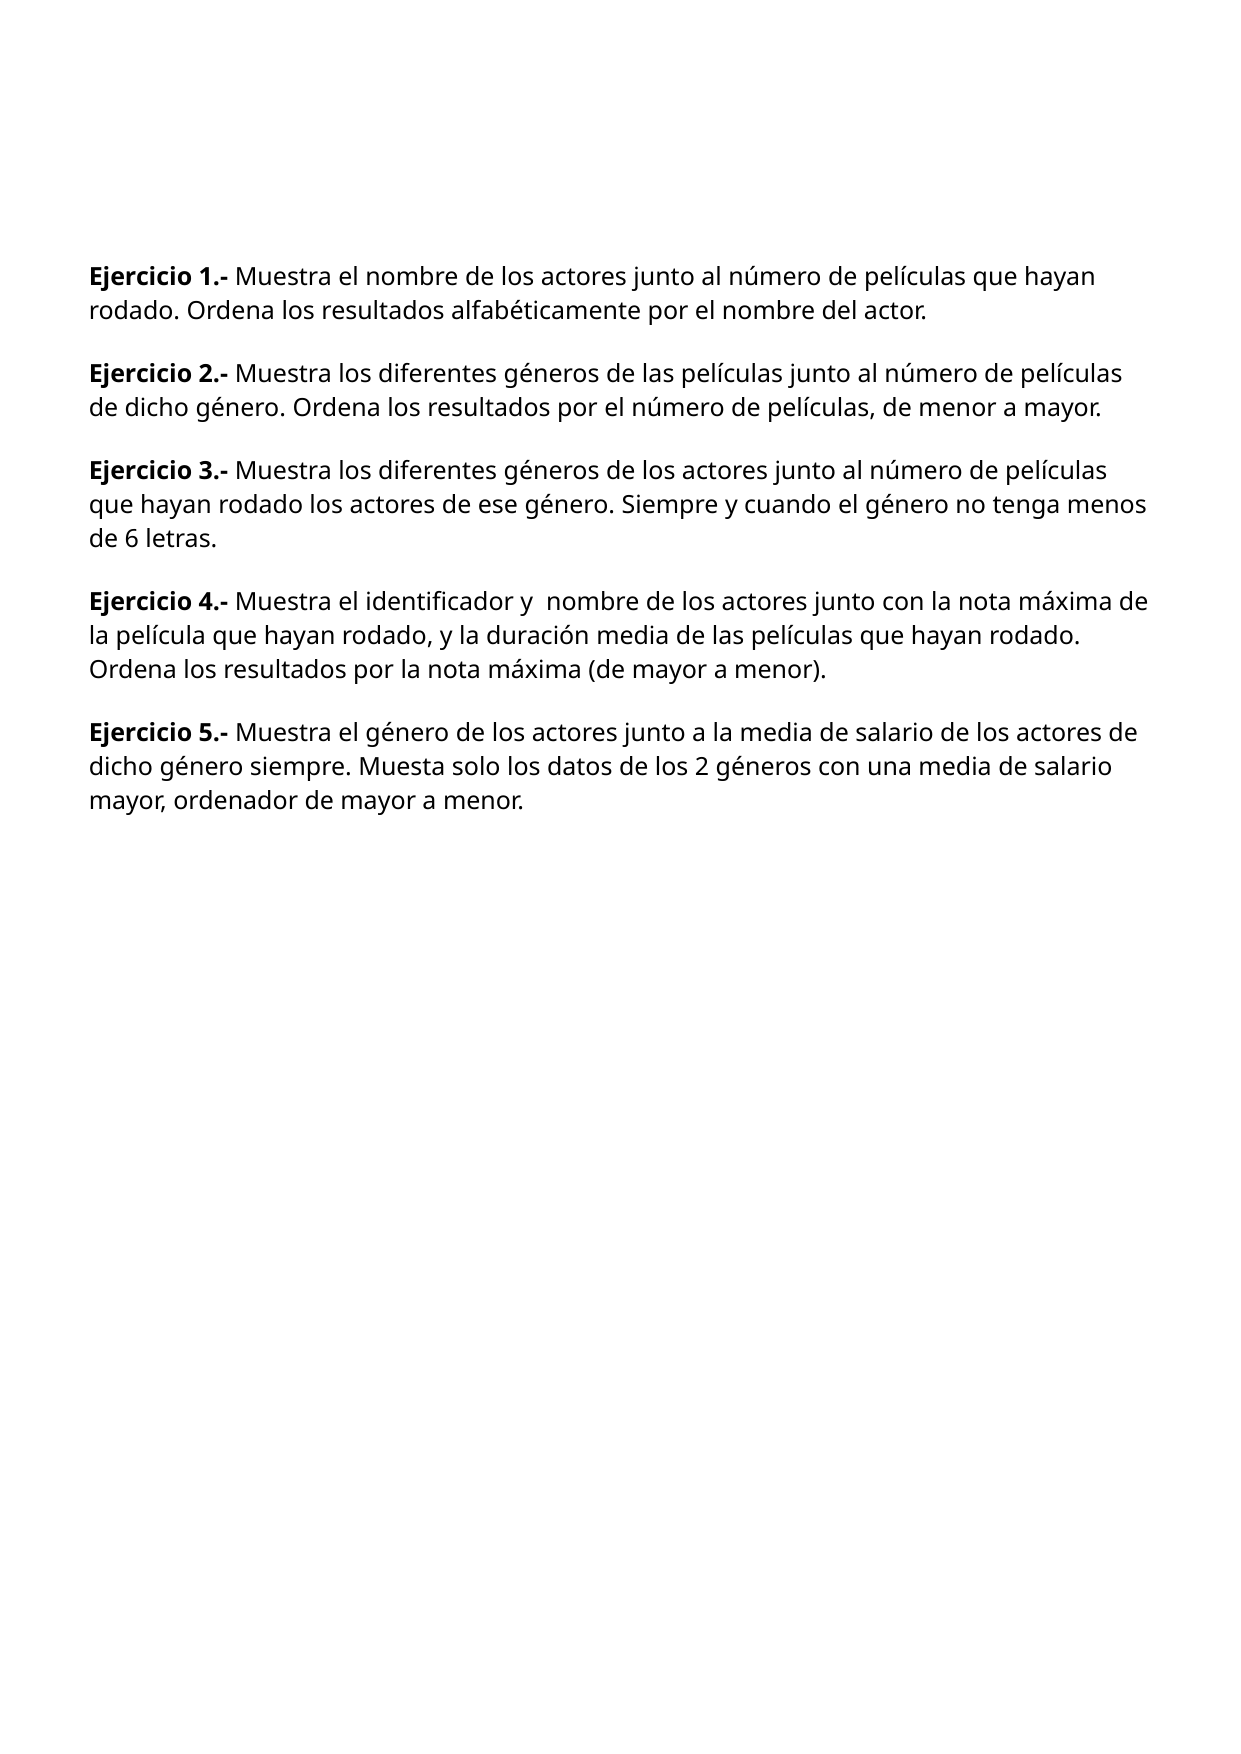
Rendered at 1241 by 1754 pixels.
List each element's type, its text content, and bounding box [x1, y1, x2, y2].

text Ejercicio 1.- Muestra el nombre de los actores junto al número de películas que hayan rodado. Ordena los resultados alfabéticamente por el nombre del actor. [88, 259, 1152, 327]
text Ejercicio 3.- Muestra los diferentes géneros de los actores junto al número de películas que hayan rodado los actores de ese género. Siempre y cuando el género no tenga menos de 6 letras. [88, 453, 1152, 583]
text Ejercicio 4.- Muestra el identificador y nombre de los actores junto con la nota máxima de la película que hayan rodado, y la duración media de las películas que hayan rodado. Ordena los resultados por la nota máxima (de mayor a menor). [88, 583, 1152, 714]
text Ejercicio 2.- Muestra los diferentes géneros de las películas junto al número de películas de dicho género. Ordena los resultados por el número de películas, de menor a mayor. [88, 356, 1152, 424]
text Ejercicio 5.- Muestra el género de los actores junto a la media de salario de los actores de dicho género siempre. Muesta solo los datos de los 2 géneros con una media de salario mayor, ordenador de mayor a menor. [88, 714, 1152, 845]
